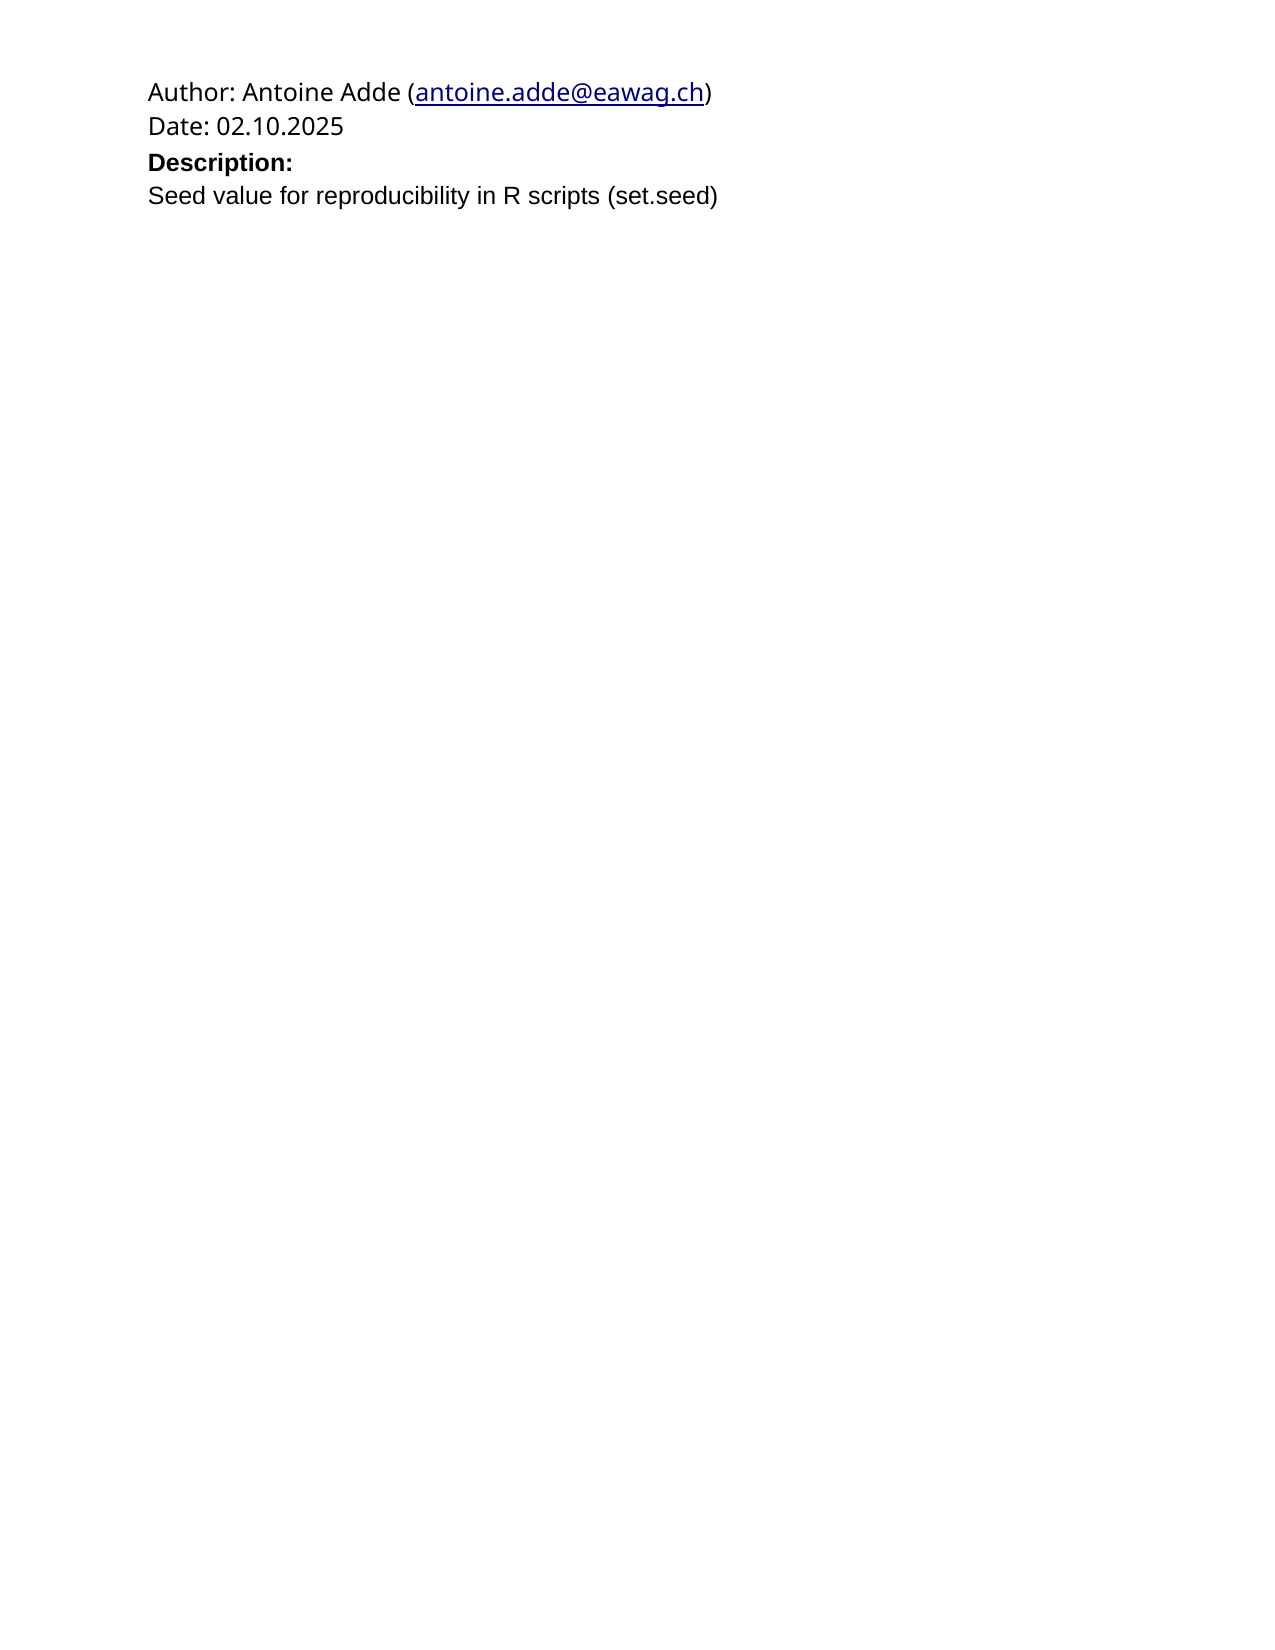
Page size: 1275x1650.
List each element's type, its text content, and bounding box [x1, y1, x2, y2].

text Description: Seed value for reproducibility in R scripts (set.seed) [148, 148, 1127, 209]
